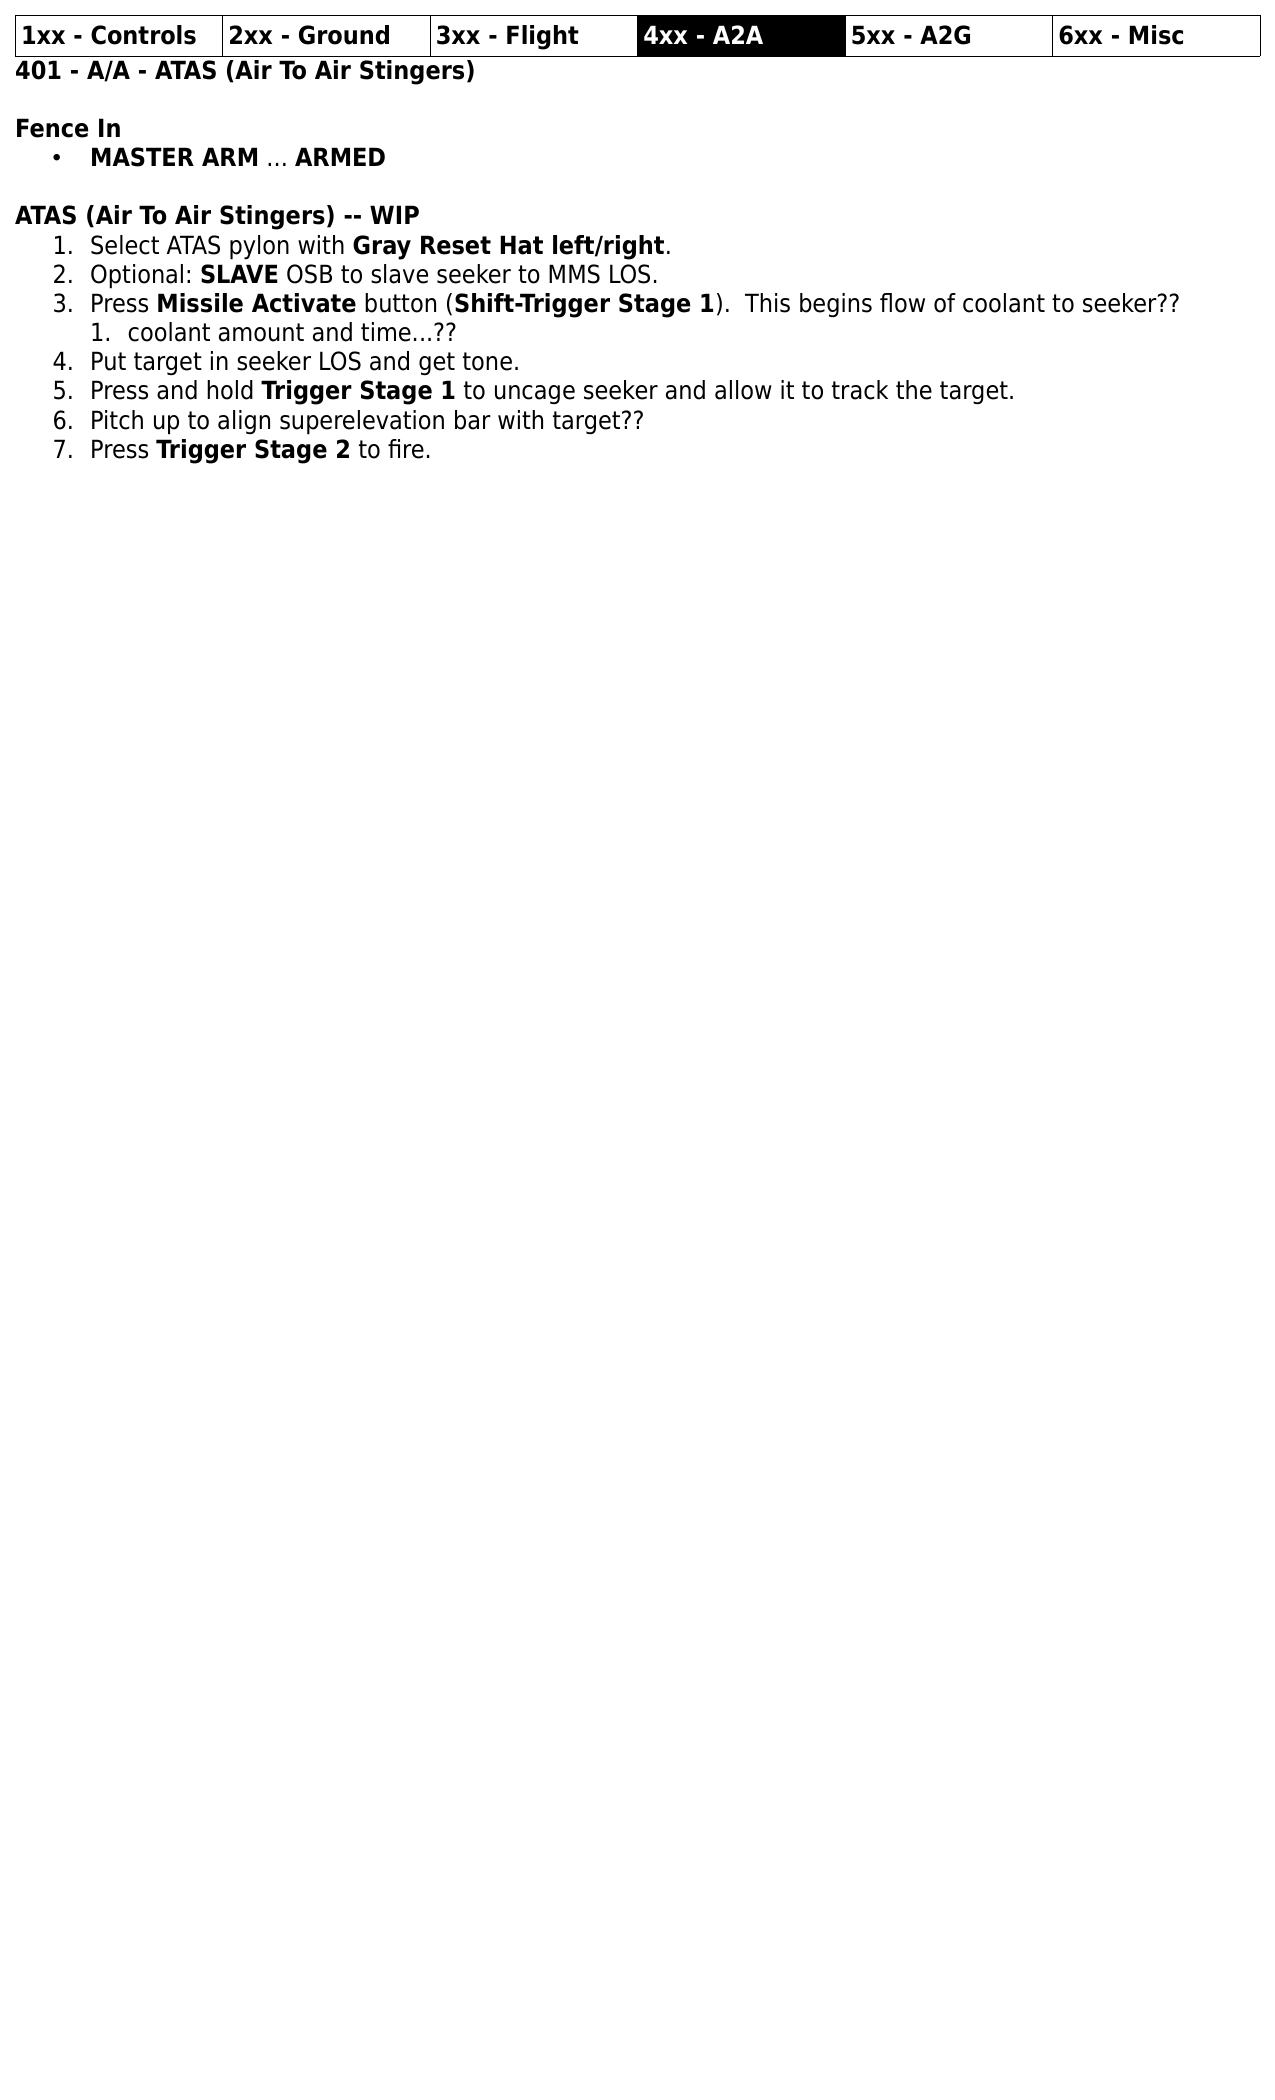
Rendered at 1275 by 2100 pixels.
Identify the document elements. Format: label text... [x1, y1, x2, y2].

list MASTER ARM ... ARMED [52, 143, 1260, 172]
text ATAS (Air To Air Stingers) -- WIP [15, 202, 1260, 231]
table_header 6xx - Misc [1053, 16, 1260, 56]
table_header 1xx - Controls [16, 16, 222, 56]
table_header 2xx - Ground [223, 16, 430, 56]
table_header 3xx - Flight [431, 16, 637, 56]
text 401 - A/A - ATAS (Air To Air Stingers) [15, 57, 1260, 85]
table_header 5xx - A2G [846, 16, 1052, 56]
list Put target in seeker LOS and get tone. [52, 347, 1260, 377]
list Press Trigger Stage 2 to fire. [52, 435, 1260, 464]
text Fence In [15, 114, 1260, 143]
list Optional: SLAVE OSB to slave seeker to MMS LOS. [52, 260, 1260, 289]
table_header 4xx - A2A [638, 16, 845, 56]
list Pitch up to align superelevation bar with target?? [52, 406, 1260, 435]
list Press Missile Activate button (Shift-Trigger Stage 1). This begins flow of coolant to seeker?? [52, 289, 1260, 318]
list coolant amount and time...?? [90, 318, 1260, 347]
list Press and hold Trigger Stage 1 to uncage seeker and allow it to track the target. [52, 377, 1260, 406]
list Select ATAS pylon with Gray Reset Hat left/right. [52, 231, 1260, 260]
